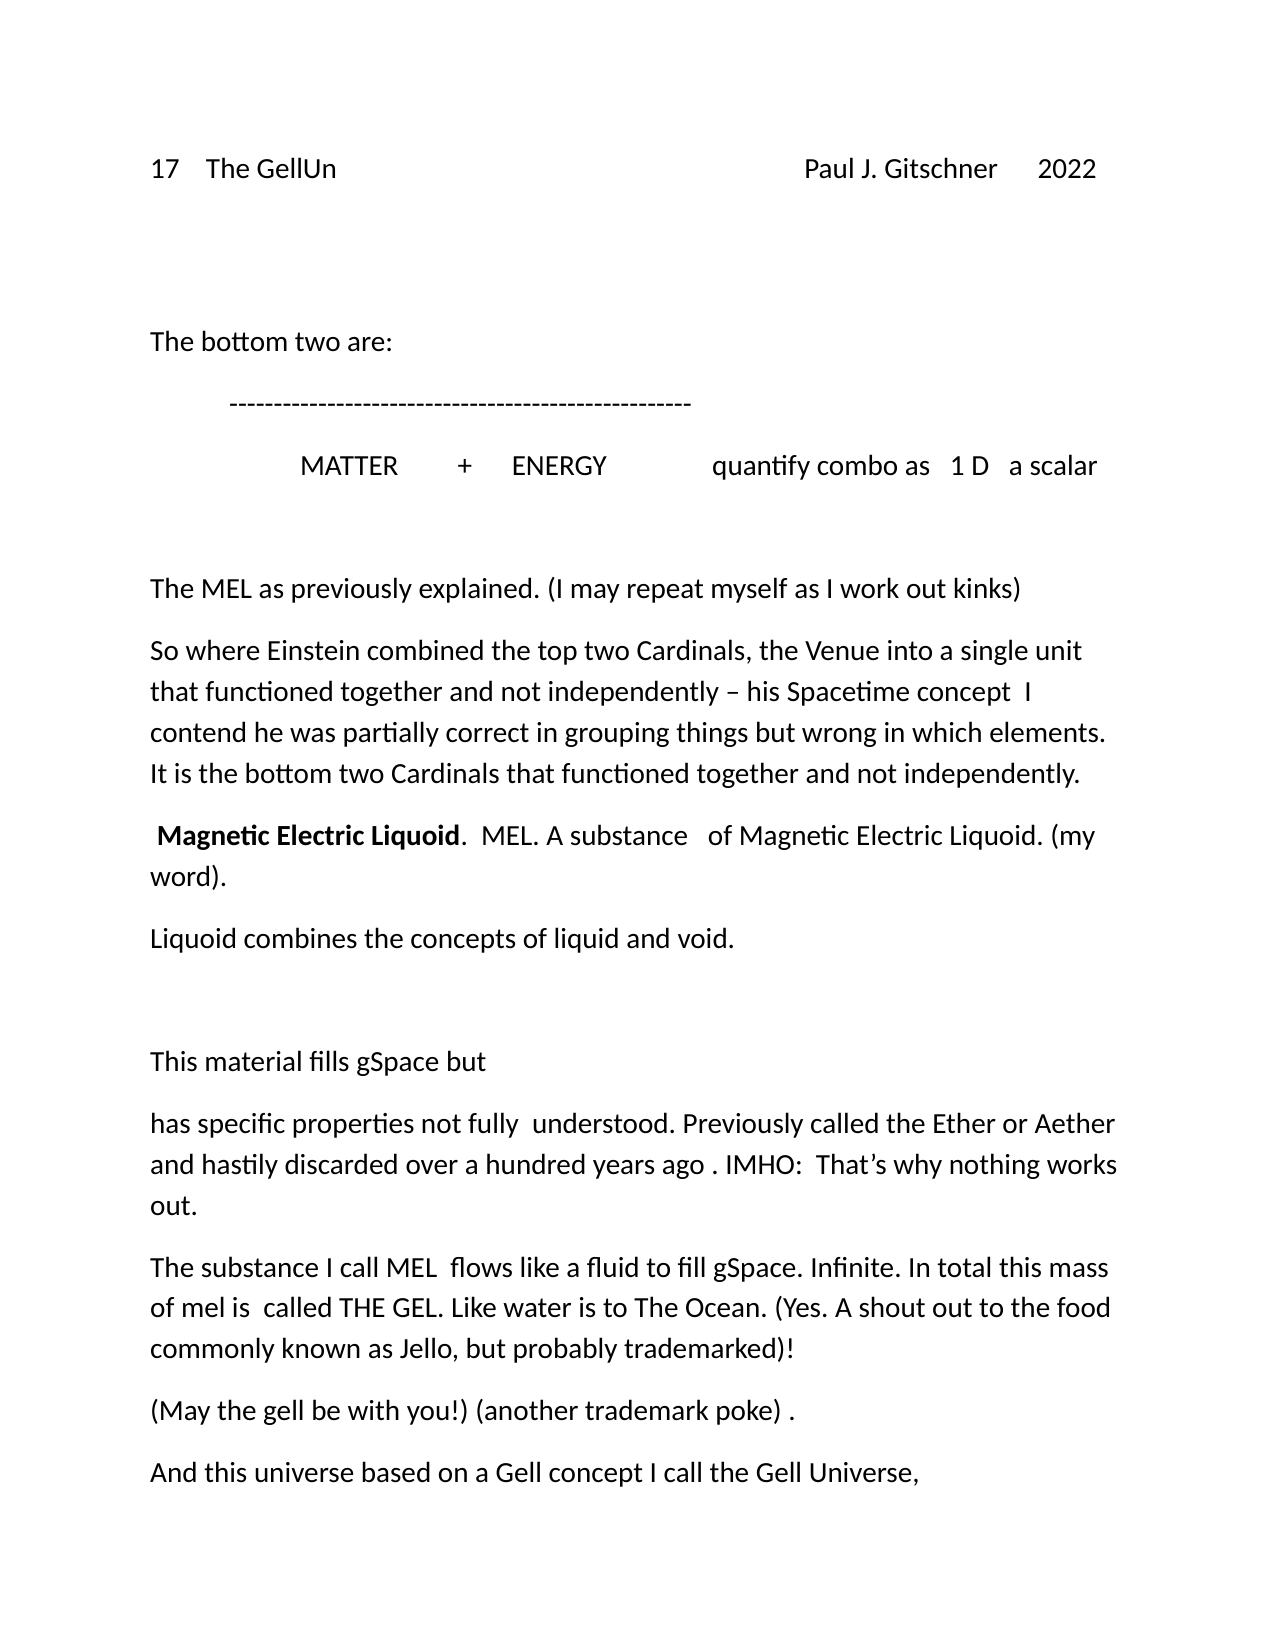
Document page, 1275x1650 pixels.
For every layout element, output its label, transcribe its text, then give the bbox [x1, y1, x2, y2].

text The bottom two are: [150, 323, 1125, 359]
text And this universe based on a Gell concept I call the Gell Universe, [150, 1454, 1125, 1490]
text The substance I call MEL flows like a fluid to fill gSpace. Infinite. In total this mass of mel is called THE GEL. Like water is to The Ocean. (Yes. A shout out to the food commonly known as Jello, but probably trademarked)! [150, 1249, 1125, 1366]
text (May the gell be with you!) (another trademark poke) . [150, 1392, 1125, 1428]
text MATTER + ENERGY quantify combo as 1 D a scalar [150, 447, 1125, 483]
text ---------------------------------------------------- [150, 385, 1125, 421]
text The MEL as previously explained. (I may repeat myself as I work out kinks) [150, 571, 1125, 606]
text This material fills gSpace but [150, 1043, 1125, 1079]
text Magnetic Electric Liquoid. MEL. A substance of Magnetic Electric Liquoid. (my word). [150, 817, 1125, 893]
text Liquoid combines the concepts of liquid and void. [150, 920, 1125, 955]
text So where Einstein combined the top two Cardinals, the Venue into a single unit that functioned together and not independently – his Spacetime concept I contend he was partially correct in grouping things but wrong in which elements. It is the bottom two Cardinals that functioned together and not independently. [150, 632, 1125, 791]
text has specific properties not fully understood. Previously called the Ether or Aether and hastily discarded over a hundred years ago . IMHO: That’s why nothing works out. [150, 1105, 1125, 1222]
